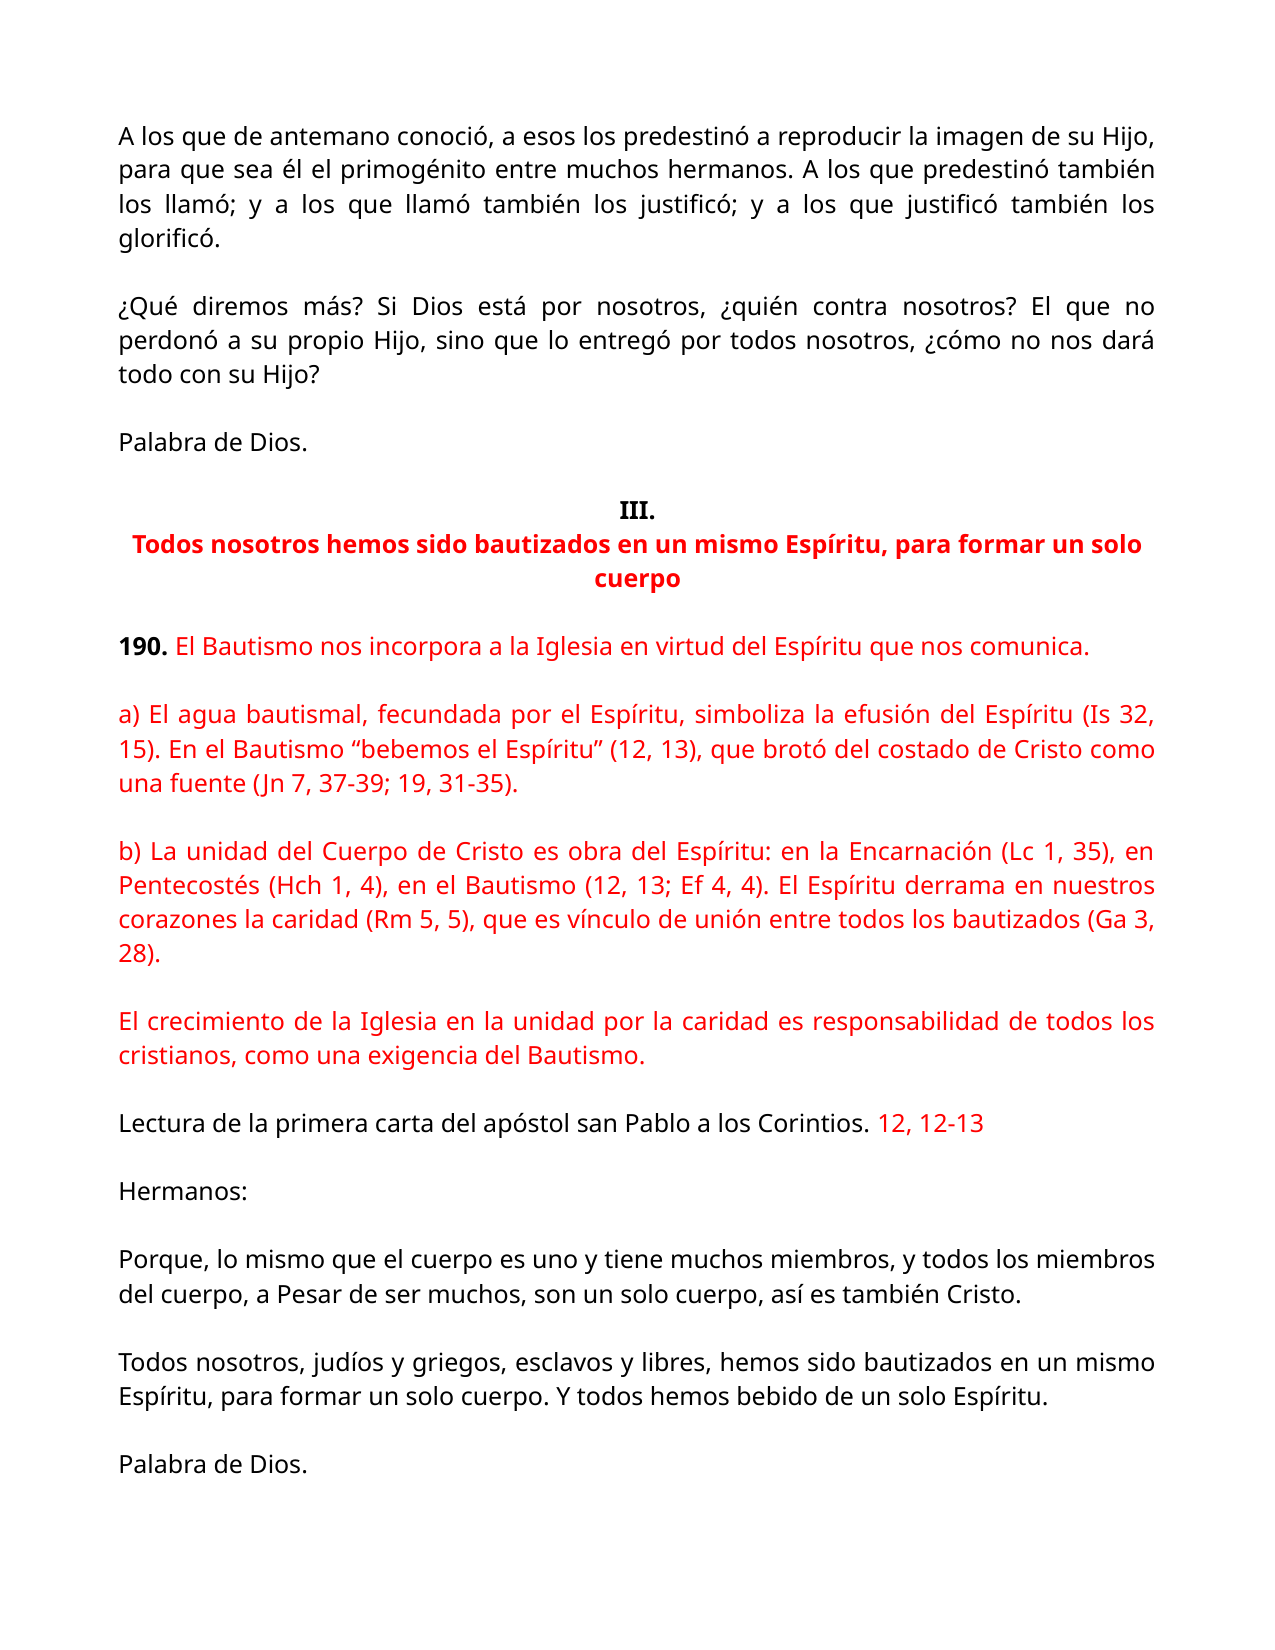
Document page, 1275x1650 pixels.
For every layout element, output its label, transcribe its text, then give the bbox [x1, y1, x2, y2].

text El crecimiento de la Iglesia en la unidad por la caridad es responsabilidad de todos los cristianos, como una exigencia del Bautismo. [118, 1004, 1157, 1072]
text Todos nosotros, judíos y griegos, esclavos y libres, hemos sido bautizados en un mismo Espíritu, para formar un solo cuerpo. Y todos hemos bebido de un solo Espíritu. [118, 1344, 1157, 1412]
text Palabra de Dios. [118, 425, 1157, 459]
text Lectura de la primera carta del apóstol san Pablo a los Corintios. 12, 12-13 [118, 1106, 1157, 1140]
text ¿Qué diremos más? Si Dios está por nosotros, ¿quién contra nosotros? El que no perdonó a su propio Hijo, sino que lo entregó por todos nosotros, ¿cómo no nos dará todo con su Hijo? [118, 288, 1157, 391]
text Porque, lo mismo que el cuerpo es uno y tiene muchos miembros, y todos los miembros del cuerpo, a Pesar de ser muchos, son un solo cuerpo, así es también Cristo. [118, 1242, 1157, 1310]
text b) La unidad del Cuerpo de Cristo es obra del Espíritu: en la Encarnación (Lc 1, 35), en Pentecostés (Hch 1, 4), en el Bautismo (12, 13; Ef 4, 4). El Espíritu derrama en nuestros corazones la caridad (Rm 5, 5), que es vínculo de unión entre todos los bautizados (Ga 3, 28). [118, 833, 1157, 970]
text A los que de antemano conoció, a esos los predestinó a reproducir la imagen de su Hijo, para que sea él el primogénito entre muchos hermanos. A los que predestinó también los llamó; y a los que llamó también los justificó; y a los que justificó también los glorificó. [118, 118, 1157, 254]
text Palabra de Dios. [118, 1447, 1157, 1481]
text Todos nosotros hemos sido bautizados en un mismo Espíritu, para formar un solo cuerpo [118, 527, 1157, 595]
text a) El agua bautismal, fecundada por el Espíritu, simboliza la efusión del Espíritu (Is 32, 15). En el Bautismo “bebemos el Espíritu” (12, 13), que brotó del costado de Cristo como una fuente (Jn 7, 37-39; 19, 31-35). [118, 697, 1157, 799]
text III. [118, 493, 1157, 527]
text Hermanos: [118, 1174, 1157, 1208]
text 190. El Bautismo nos incorpora a la Iglesia en virtud del Espíritu que nos comunica. [118, 629, 1157, 663]
